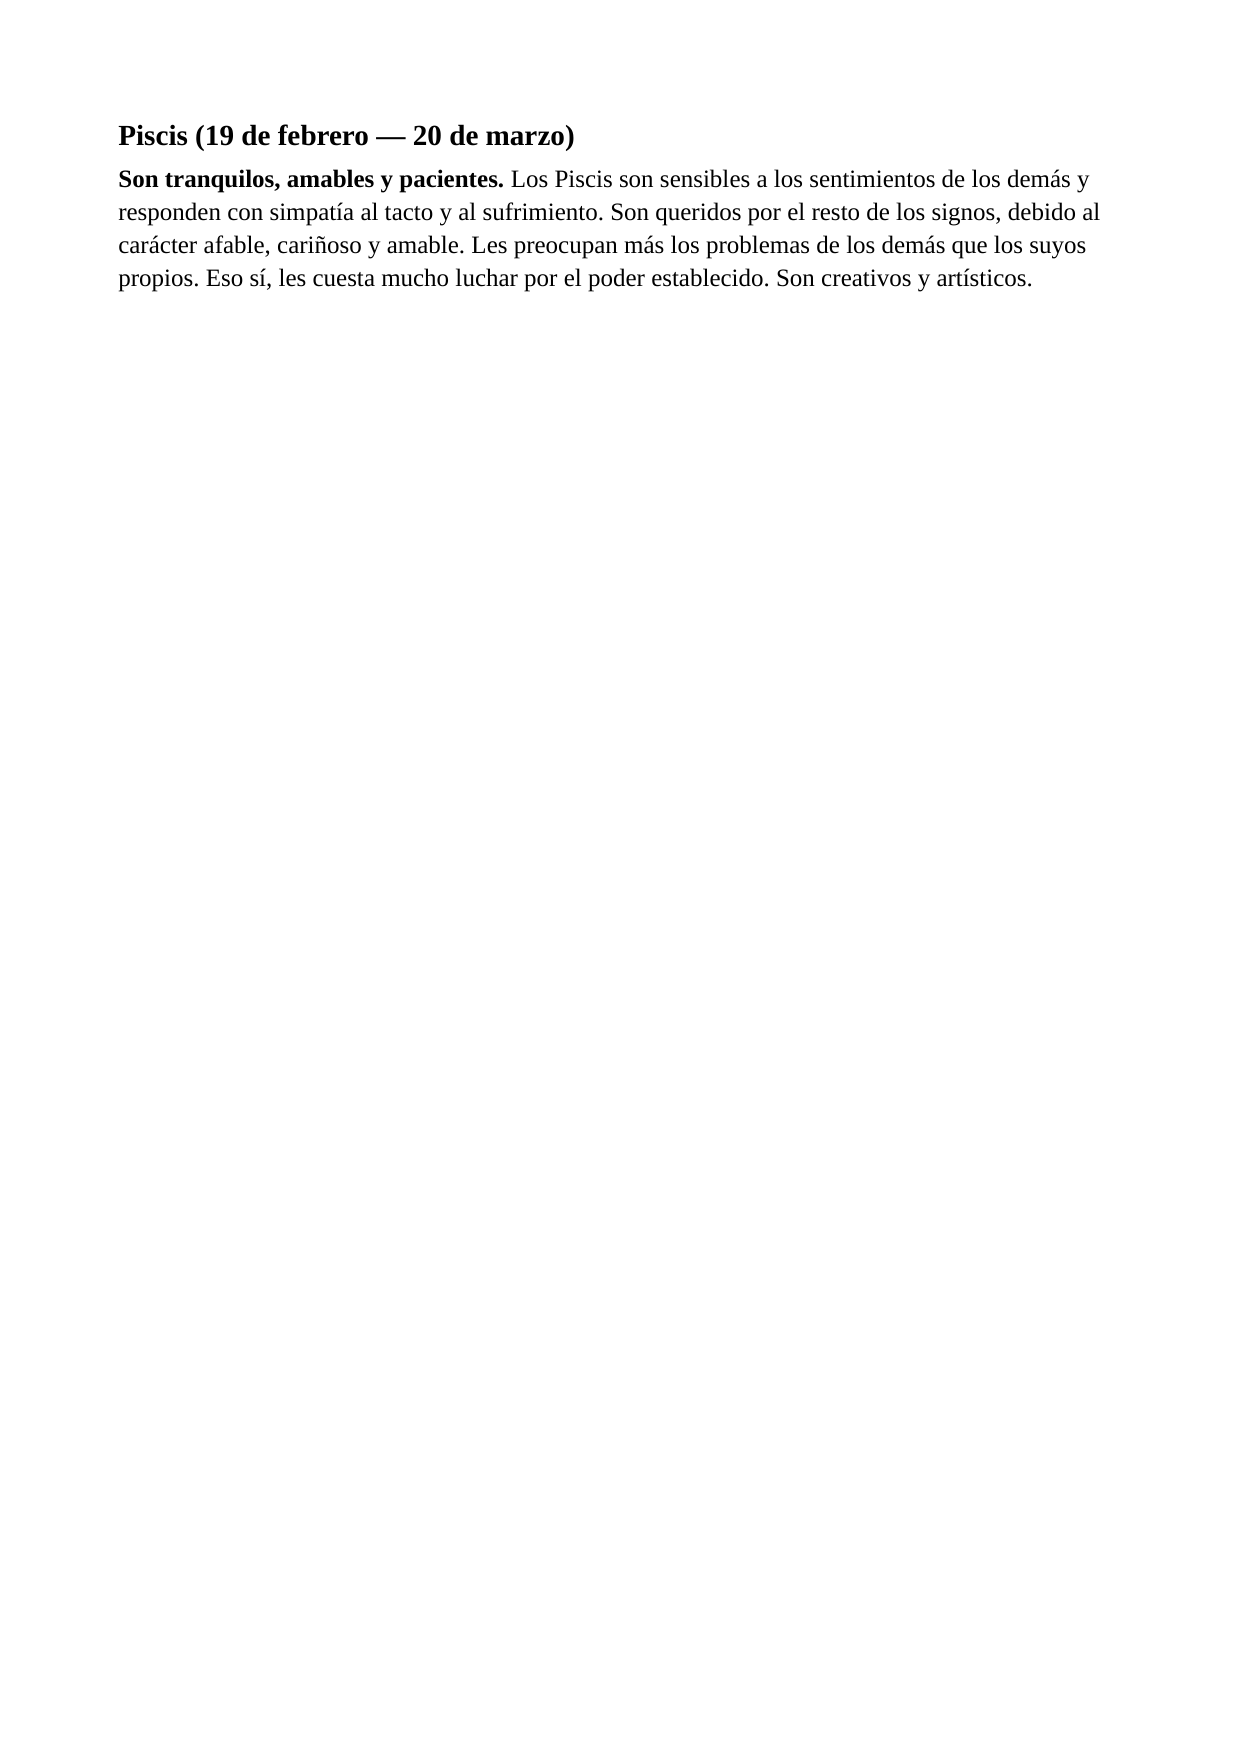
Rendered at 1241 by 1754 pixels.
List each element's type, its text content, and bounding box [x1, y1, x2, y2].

subtitle Piscis (19 de febrero — 20 de marzo) [118, 118, 1122, 152]
text Son tranquilos, amables y pacientes. Los Piscis son sensibles a los sentimientos de los demás y responden con simpatía al tacto y al sufrimiento. Son queridos por el resto de los signos, debido al carácter afable, cariñoso y amable. Les preocupan más los problemas de los demás que los suyos propios. Eso sí, les cuesta mucho luchar por el poder establecido. Son creativos y artísticos. [118, 164, 1122, 292]
